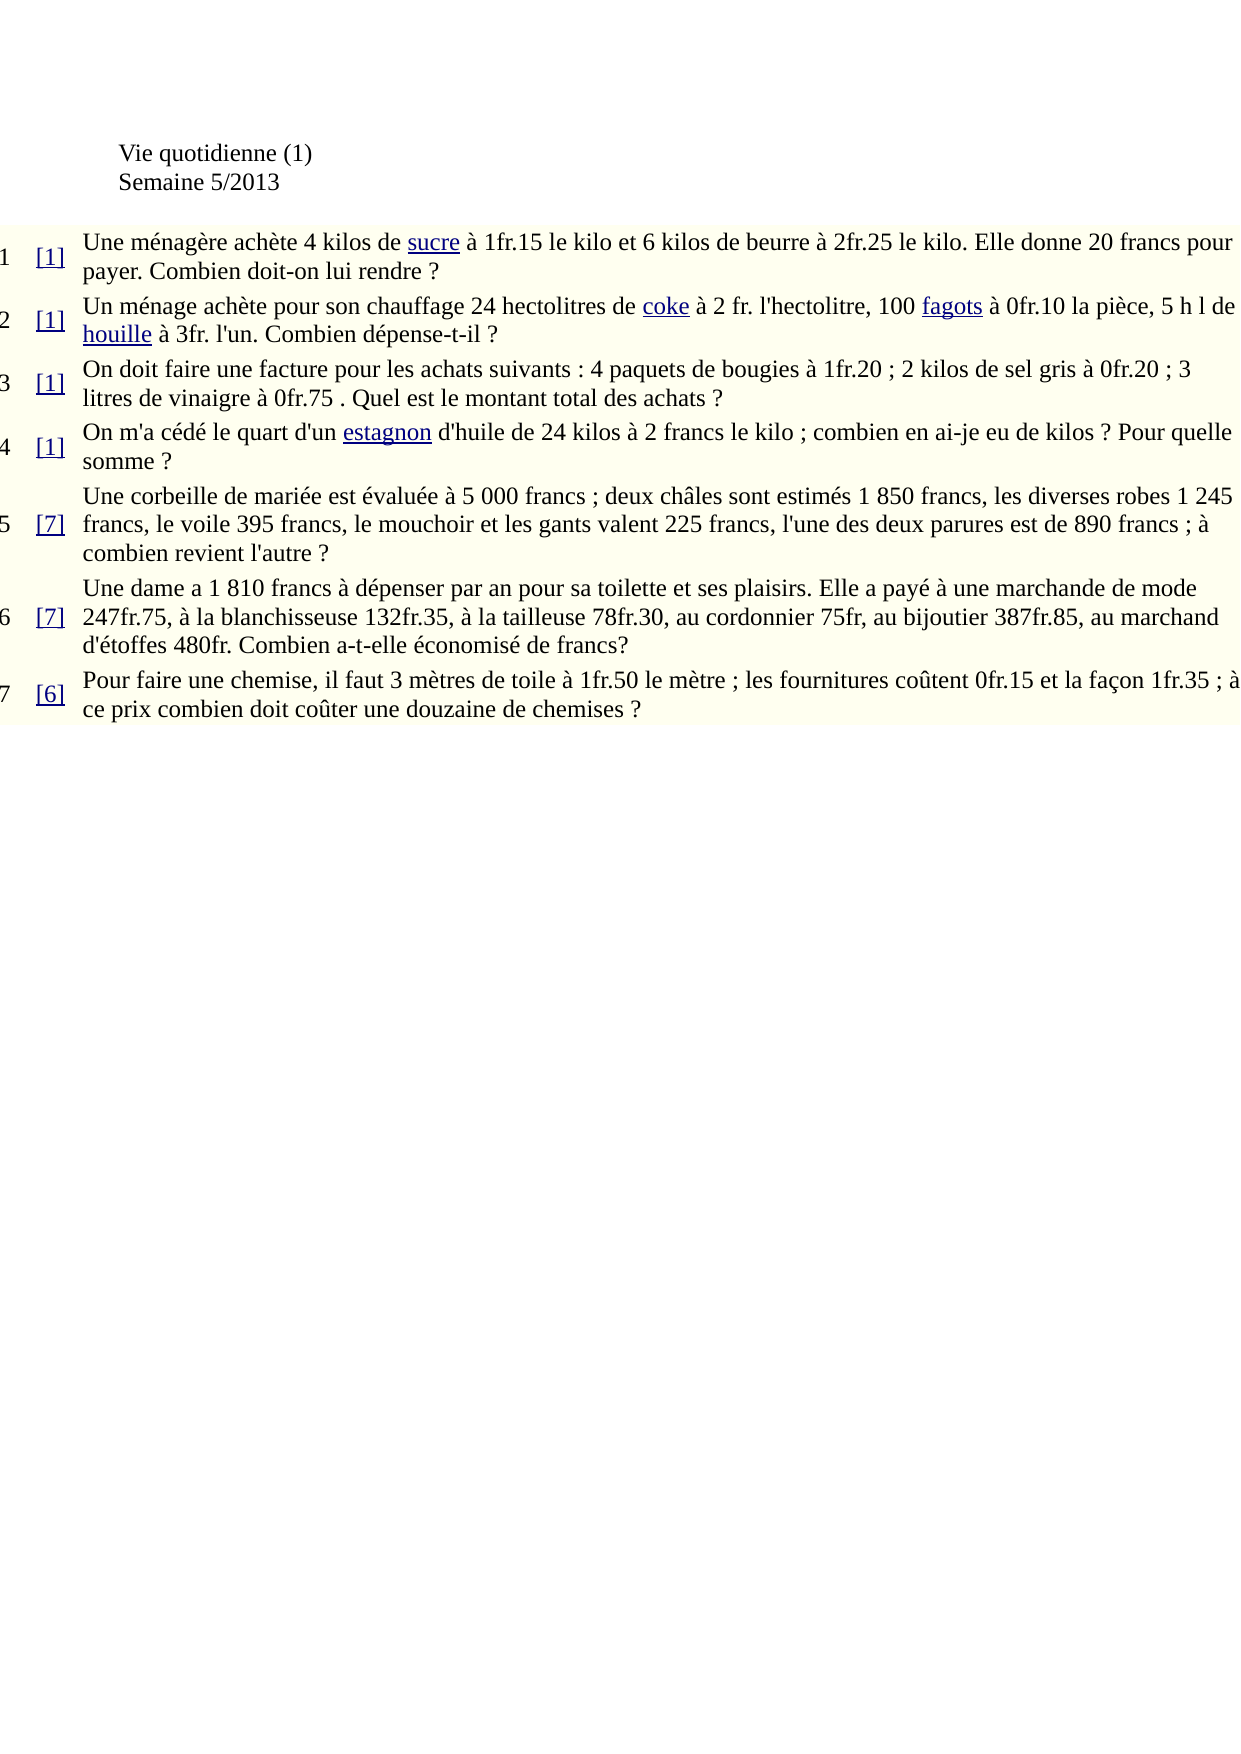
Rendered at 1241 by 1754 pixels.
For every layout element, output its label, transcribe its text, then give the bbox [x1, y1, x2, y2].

table_cell 7 [0, 662, 33, 725]
table_cell 3 [0, 351, 33, 414]
table_header 1 [0, 225, 33, 288]
table_cell 5 [0, 478, 33, 570]
table_cell Un ménage achète pour son chauffage 24 hectolitres de coke à 2 fr. l'hectolitre, 100 fagots à 0fr.10 la pièce, 5 h l de houille à 3fr. l'un. Combien dépense-t-il ? [80, 288, 1240, 351]
table_header [1] [33, 225, 79, 288]
table_cell [1] [33, 351, 79, 414]
table_header Une ménagère achète 4 kilos de sucre à 1fr.15 le kilo et 6 kilos de beurre à 2fr.25 le kilo. Elle donne 20 francs pour payer. Combien doit-on lui rendre ? [80, 225, 1240, 288]
table_cell [7] [33, 478, 79, 570]
text Semaine 5/2013 [118, 167, 1122, 196]
table_cell Une dame a 1 810 francs à dépenser par an pour sa toilette et ses plaisirs. Elle a payé à une marchande de mode 247fr.75, à la blanchisseuse 132fr.35, à la tailleuse 78fr.30, au cordonnier 75fr, au bijoutier 387fr.85, au marchand d'étoffes 480fr. Combien a-t-elle économisé de francs? [80, 570, 1240, 662]
table_cell 6 [0, 570, 33, 662]
table_cell [7] [33, 570, 79, 662]
table_cell Pour faire une chemise, il faut 3 mètres de toile à 1fr.50 le mètre ; les fournitures coûtent 0fr.15 et la façon 1fr.35 ; à ce prix combien doit coûter une douzaine de chemises ? [80, 662, 1240, 725]
table_cell [1] [33, 288, 79, 351]
text Vie quotidienne (1) [118, 138, 1122, 167]
table_cell 2 [0, 288, 33, 351]
table_cell [1] [33, 415, 79, 478]
table_cell On doit faire une facture pour les achats suivants : 4 paquets de bougies à 1fr.20 ; 2 kilos de sel gris à 0fr.20 ; 3 litres de vinaigre à 0fr.75 . Quel est le montant total des achats ? [80, 351, 1240, 414]
table_cell On m'a cédé le quart d'un estagnon d'huile de 24 kilos à 2 francs le kilo ; combien en ai-je eu de kilos ? Pour quelle somme ? [80, 415, 1240, 478]
table_cell [6] [33, 662, 79, 725]
table_cell 4 [0, 415, 33, 478]
table_cell Une corbeille de mariée est évaluée à 5 000 francs ; deux châles sont estimés 1 850 francs, les diverses robes 1 245 francs, le voile 395 francs, le mouchoir et les gants valent 225 francs, l'une des deux parures est de 890 francs ; à combien revient l'autre ? [80, 478, 1240, 570]
